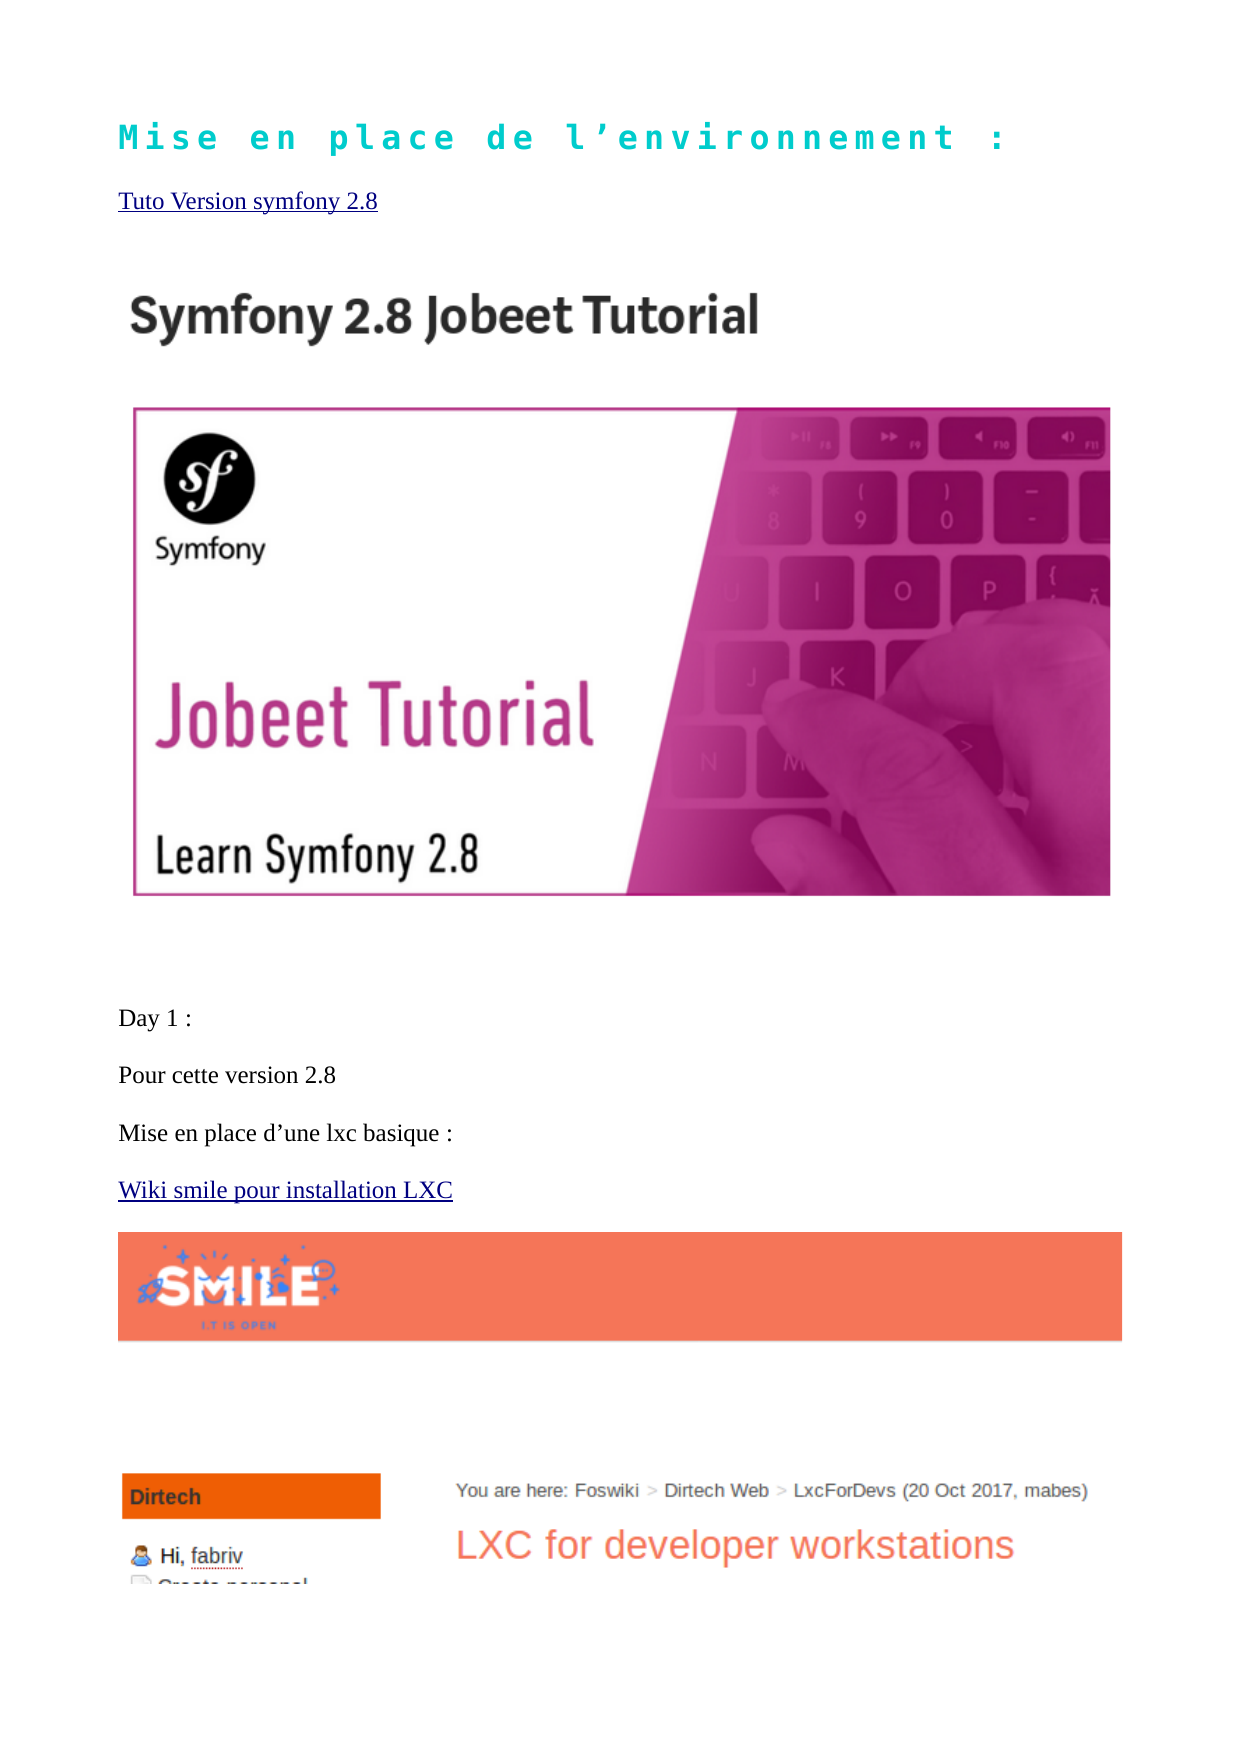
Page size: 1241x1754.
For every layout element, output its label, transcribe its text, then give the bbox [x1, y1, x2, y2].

text Mise en place d’une lxc basique : [118, 1118, 1122, 1147]
picture [118, 1232, 1123, 1584]
text Pour cette version 2.8 [118, 1060, 1122, 1089]
picture [118, 243, 1123, 917]
text Wiki smile pour installation LXC [118, 1175, 1122, 1204]
text Mise en place de l’environnement : [118, 118, 1122, 157]
text Tuto Version symfony 2.8 [118, 186, 1122, 214]
text Day 1 : [118, 1003, 1122, 1032]
